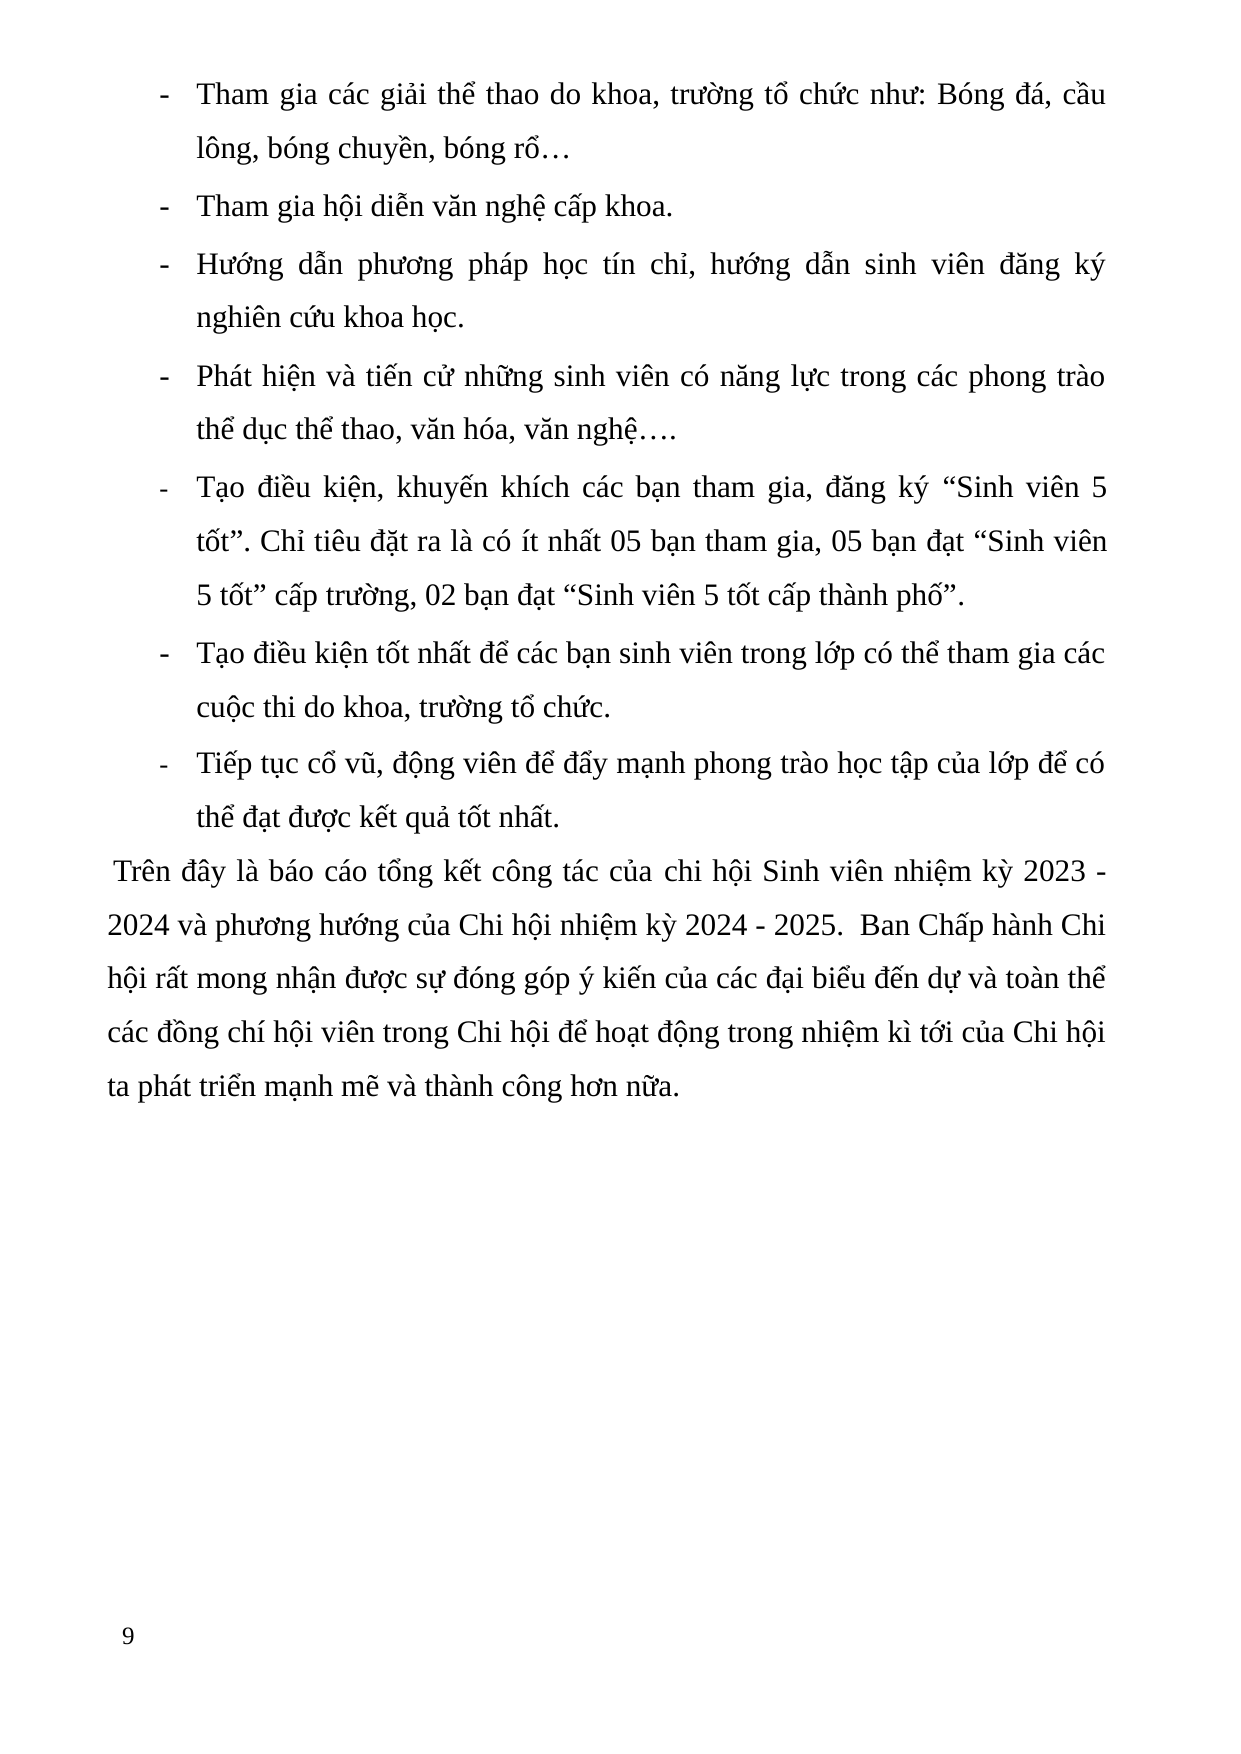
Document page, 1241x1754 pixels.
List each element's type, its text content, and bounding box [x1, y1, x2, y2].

list Hướng dẫn phương pháp học tín chỉ, hướng dẫn sinh viên đăng ký nghiên cứu khoa học. [159, 245, 1107, 335]
list Phát hiện và tiến cử những sinh viên có năng lực trong các phong trào thể dục thể thao, văn hóa, văn nghệ…. [159, 357, 1107, 447]
list Tiếp tục cổ vũ, động viên để đẩy mạnh phong trào học tập của lớp để có thể đạt được kết quả tốt nhất. [159, 744, 1107, 834]
text Trên đây là báo cáo tổng kết công tác của chi hội Sinh viên nhiệm kỳ 2023 - 2024 và phương hướng của Chi hội nhiệm kỳ 2024 - 2025. Ban Chấp hành Chi hội rất mong nhận được sự đóng góp ý kiến của các đại biểu đến dự và toàn thể các đồng chí hội viên trong Chi hội để hoạt động trong nhiệm kì tới của Chi hội ta phát triển mạnh mẽ và thành công hơn nữa. [92, 852, 1107, 1103]
list Tạo điều kiện, khuyến khích các bạn tham gia, đăng ký “Sinh viên 5 tốt”. Chỉ tiêu đặt ra là có ít nhất 05 bạn tham gia, 05 bạn đạt “Sinh viên 5 tốt” cấp trường, 02 bạn đạt “Sinh viên 5 tốt cấp thành phố”. [159, 469, 1107, 612]
list Tham gia hội diễn văn nghệ cấp khoa. [159, 187, 1107, 223]
list Tham gia các giải thể thao do khoa, trường tổ chức như: Bóng đá, cầu lông, bóng chuyền, bóng rổ… [159, 75, 1107, 165]
list Tạo điều kiện tốt nhất để các bạn sinh viên trong lớp có thể tham gia các cuộc thi do khoa, trường tổ chức. [159, 634, 1107, 724]
